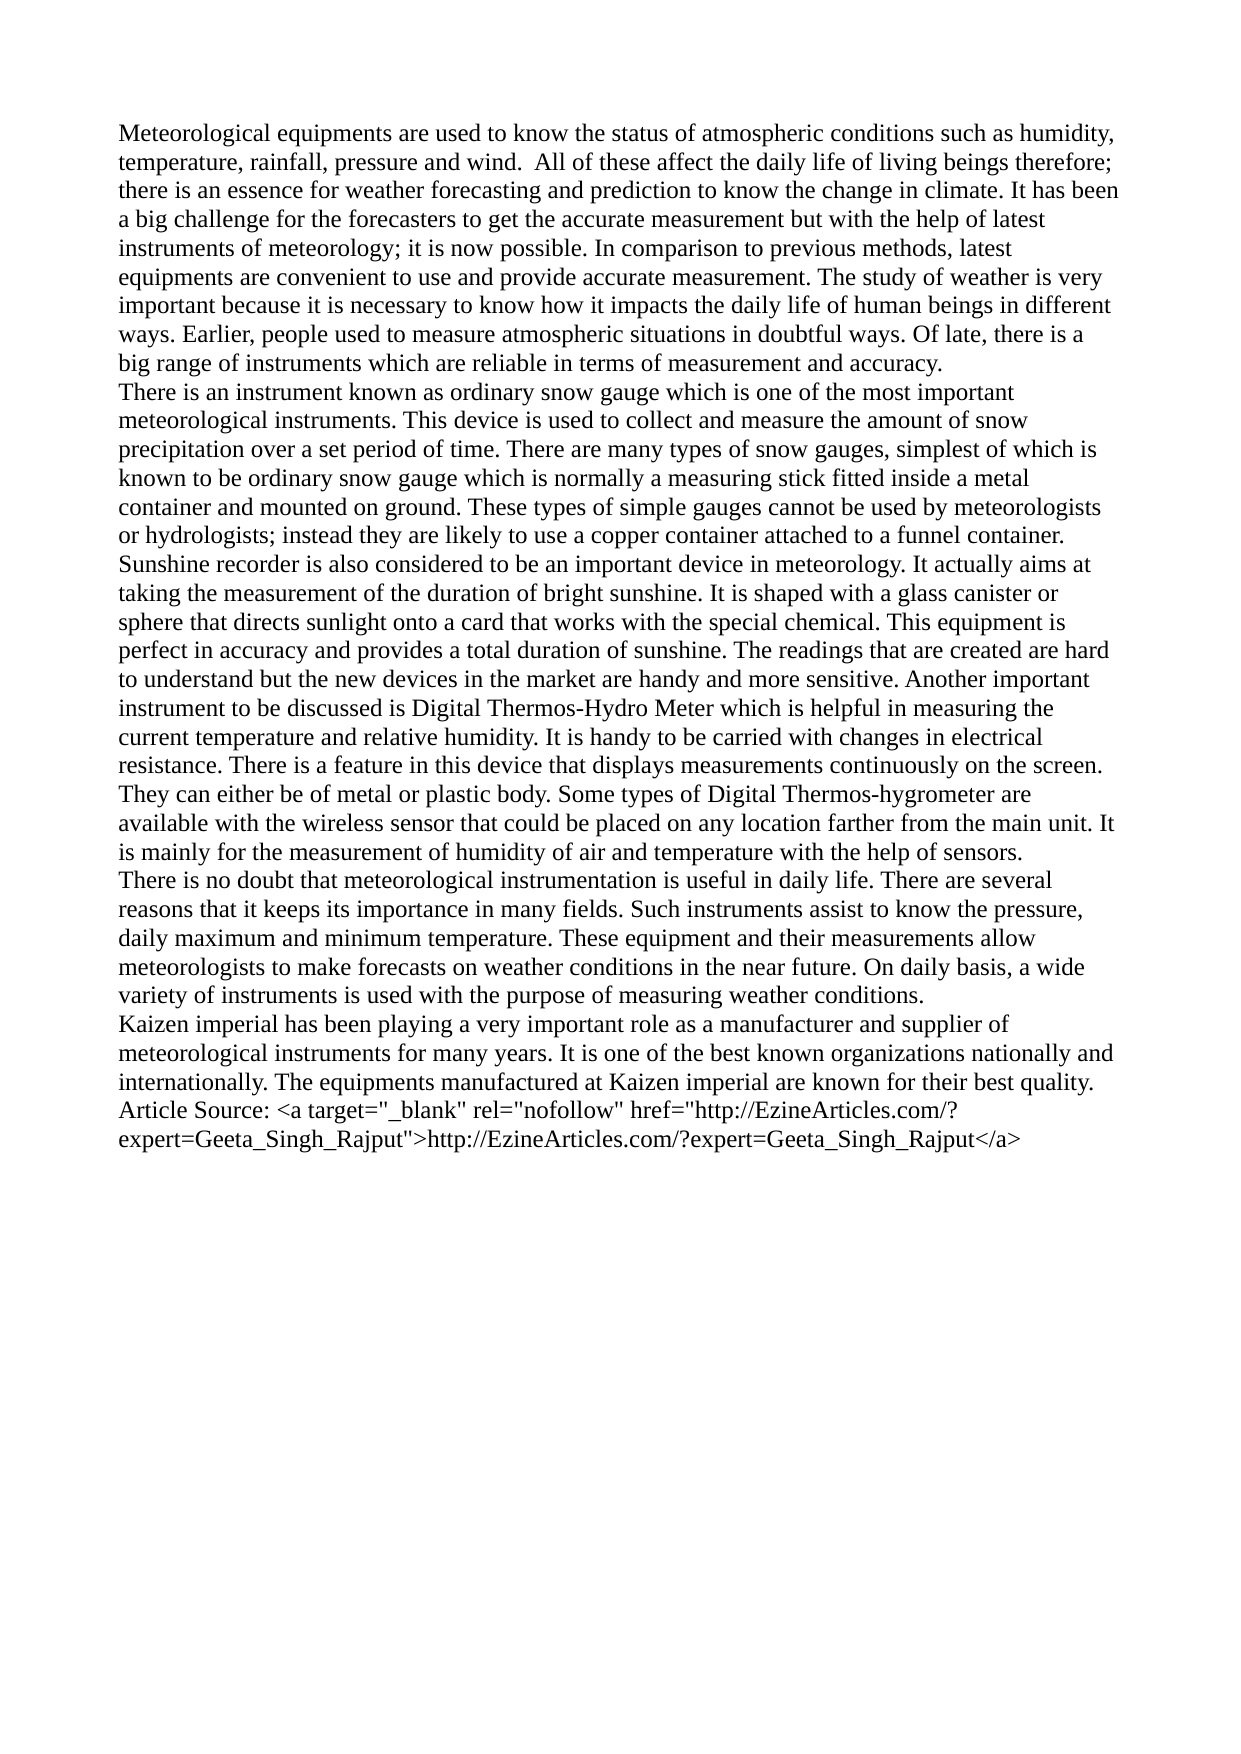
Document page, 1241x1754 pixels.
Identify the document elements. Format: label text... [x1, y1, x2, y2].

text Kaizen imperial has been playing a very important role as a manufacturer and supplier of meteorological instruments for many years. It is one of the best known organizations nationally and internationally. The equipments manufactured at Kaizen imperial are known for their best quality. [118, 1009, 1122, 1096]
text There is an instrument known as ordinary snow gauge which is one of the most important meteorological instruments. This device is used to collect and measure the amount of snow precipitation over a set period of time. There are many types of snow gauges, simplest of which is known to be ordinary snow gauge which is normally a measuring stick fitted inside a metal container and mounted on ground. These types of simple gauges cannot be used by meteorologists or hydrologists; instead they are likely to use a copper container attached to a funnel container. Sunshine recorder is also considered to be an important device in meteorology. It actually aims at taking the measurement of the duration of bright sunshine. It is shaped with a glass canister or sphere that directs sunlight onto a card that works with the special chemical. This equipment is perfect in accuracy and provides a total duration of sunshine. The readings that are created are hard to understand but the new devices in the market are handy and more sensitive. Another important instrument to be discussed is Digital Thermos-Hydro Meter which is helpful in measuring the current temperature and relative humidity. It is handy to be carried with changes in electrical resistance. There is a feature in this device that displays measurements continuously on the screen. They can either be of metal or plastic body. Some types of Digital Thermos-hygrometer are available with the wireless sensor that could be placed on any location farther from the main unit. It is mainly for the measurement of humidity of air and temperature with the help of sensors. [118, 377, 1122, 866]
text Meteorological equipments are used to know the status of atmospheric conditions such as humidity, temperature, rainfall, pressure and wind. All of these affect the daily life of living beings therefore; there is an essence for weather forecasting and prediction to know the change in climate. It has been a big challenge for the forecasters to get the accurate measurement but with the help of latest instruments of meteorology; it is now possible. In comparison to previous methods, latest equipments are convenient to use and provide accurate measurement. The study of weather is very important because it is necessary to know how it impacts the daily life of human beings in different ways. Earlier, people used to measure atmospheric situations in doubtful ways. Of late, there is a big range of instruments which are reliable in terms of measurement and accuracy. [118, 118, 1122, 377]
text There is no doubt that meteorological instrumentation is useful in daily life. There are several reasons that it keeps its importance in many fields. Such instruments assist to know the pressure, daily maximum and minimum temperature. These equipment and their measurements allow meteorologists to make forecasts on weather conditions in the near future. On daily basis, a wide variety of instruments is used with the purpose of measuring weather conditions. [118, 866, 1122, 1009]
text Article Source: <a target="_blank" rel="nofollow" href="http://EzineArticles.com/?expert=Geeta_Singh_Rajput">http://EzineArticles.com/?expert=Geeta_Singh_Rajput</a> [118, 1096, 1122, 1153]
